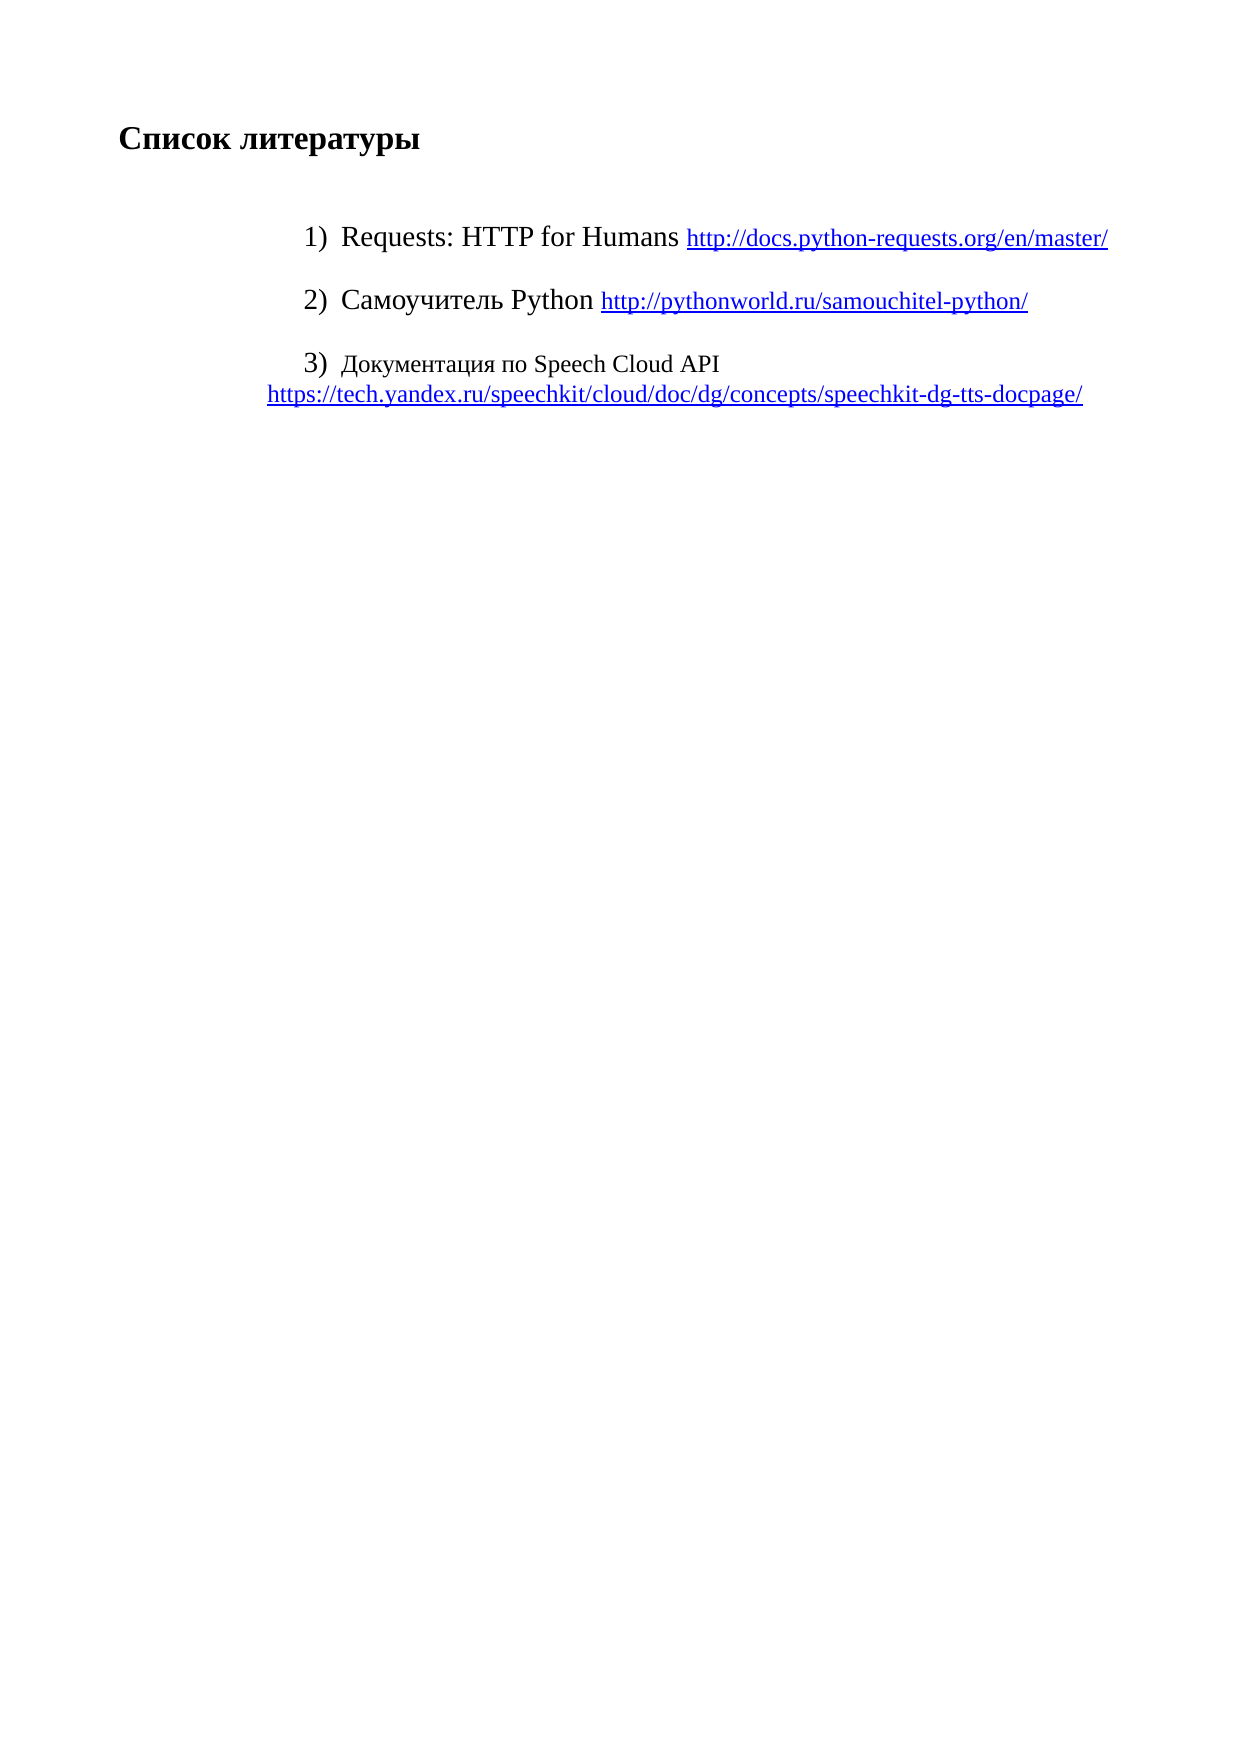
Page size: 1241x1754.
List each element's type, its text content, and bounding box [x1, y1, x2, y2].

list Requests: HTTP for Humans http://docs.python-requests.org/en/master/ [229, 219, 1181, 253]
subtitle Список литературы [118, 118, 1181, 156]
list Самоучитель Python http://pythonworld.ru/samouchitel-python/ [229, 282, 1181, 316]
list Документация по Speech Cloud API https://tech.yandex.ru/speechkit/cloud/doc/dg/concepts/speechkit-dg-tts-docpage/ [229, 346, 1181, 408]
